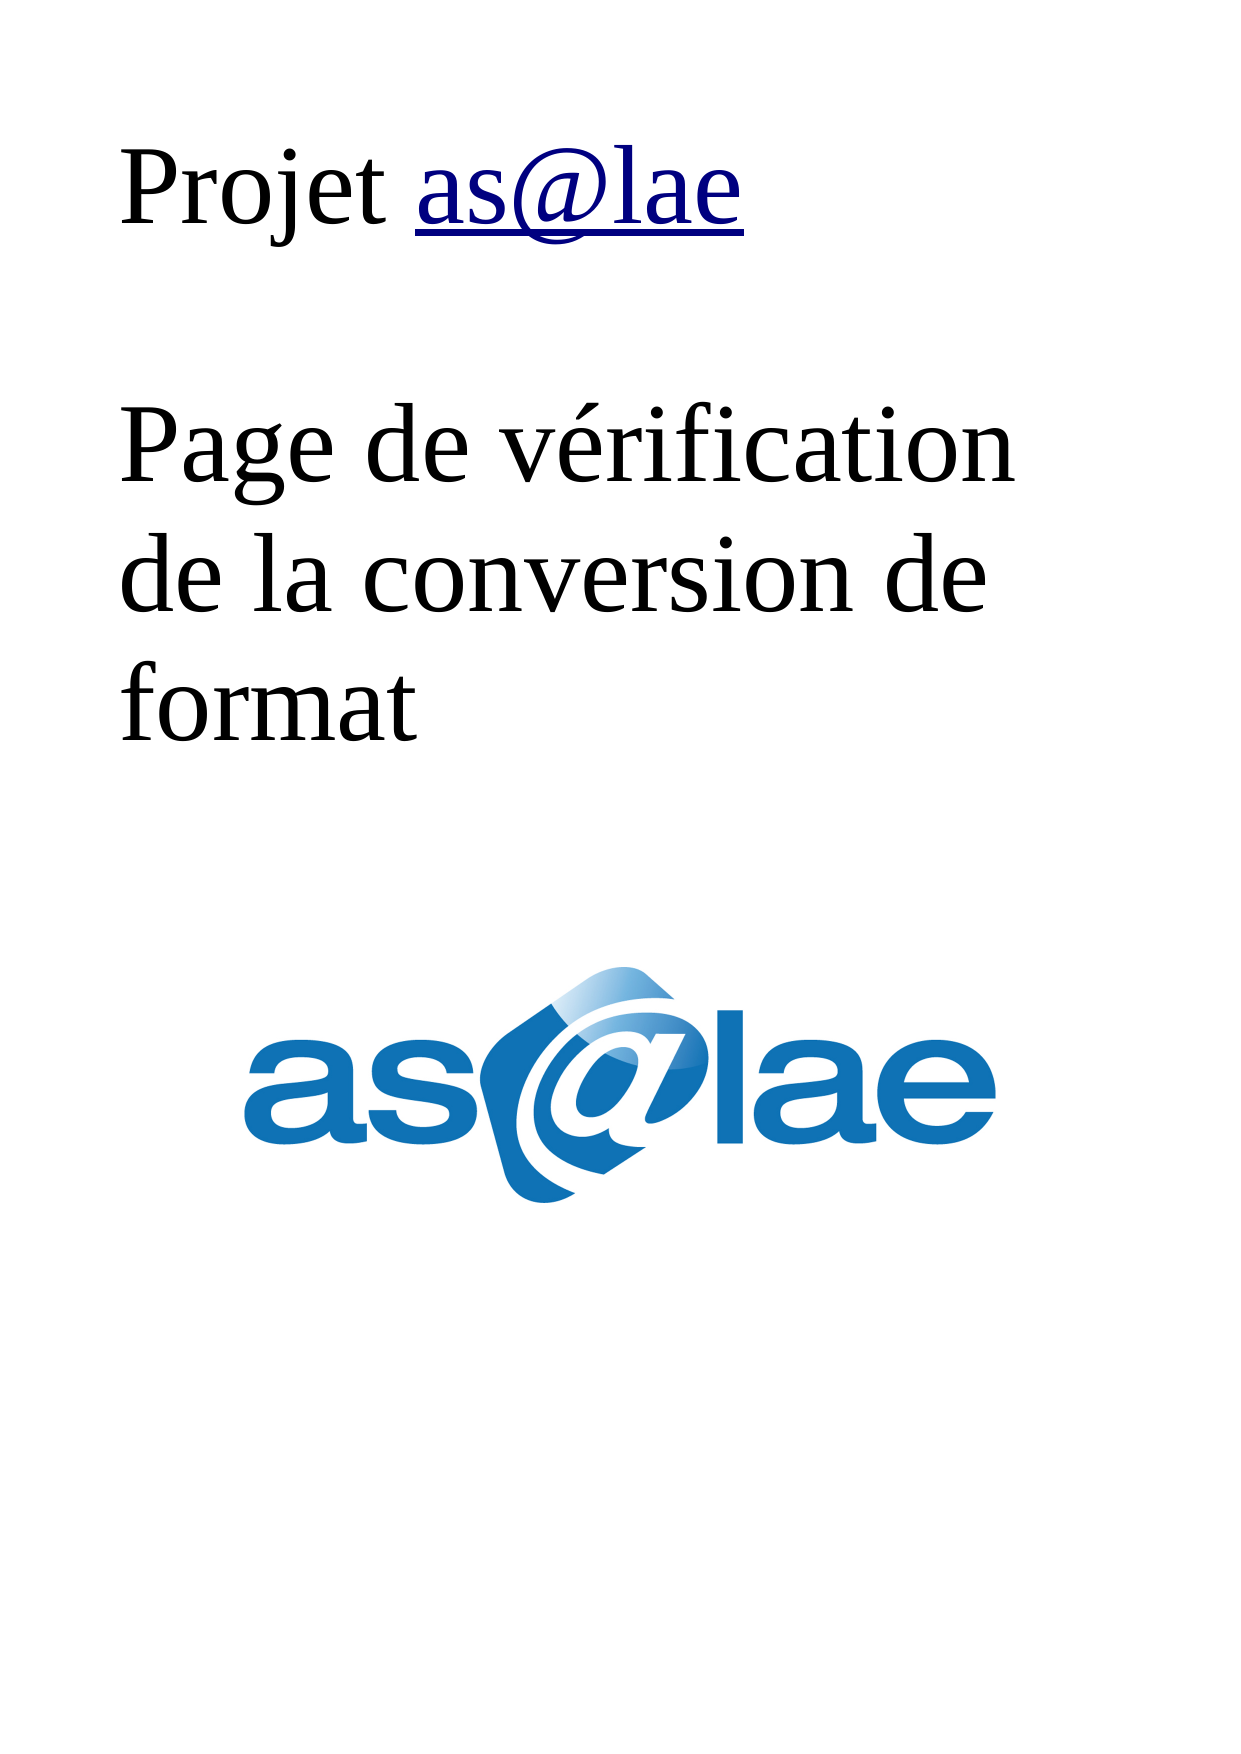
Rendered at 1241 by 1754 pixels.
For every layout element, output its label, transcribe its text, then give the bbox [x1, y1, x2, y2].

text Page de vérification de la conversion de format [118, 377, 1122, 765]
picture [236, 937, 1004, 1233]
text Projet as@lae [118, 118, 1122, 247]
